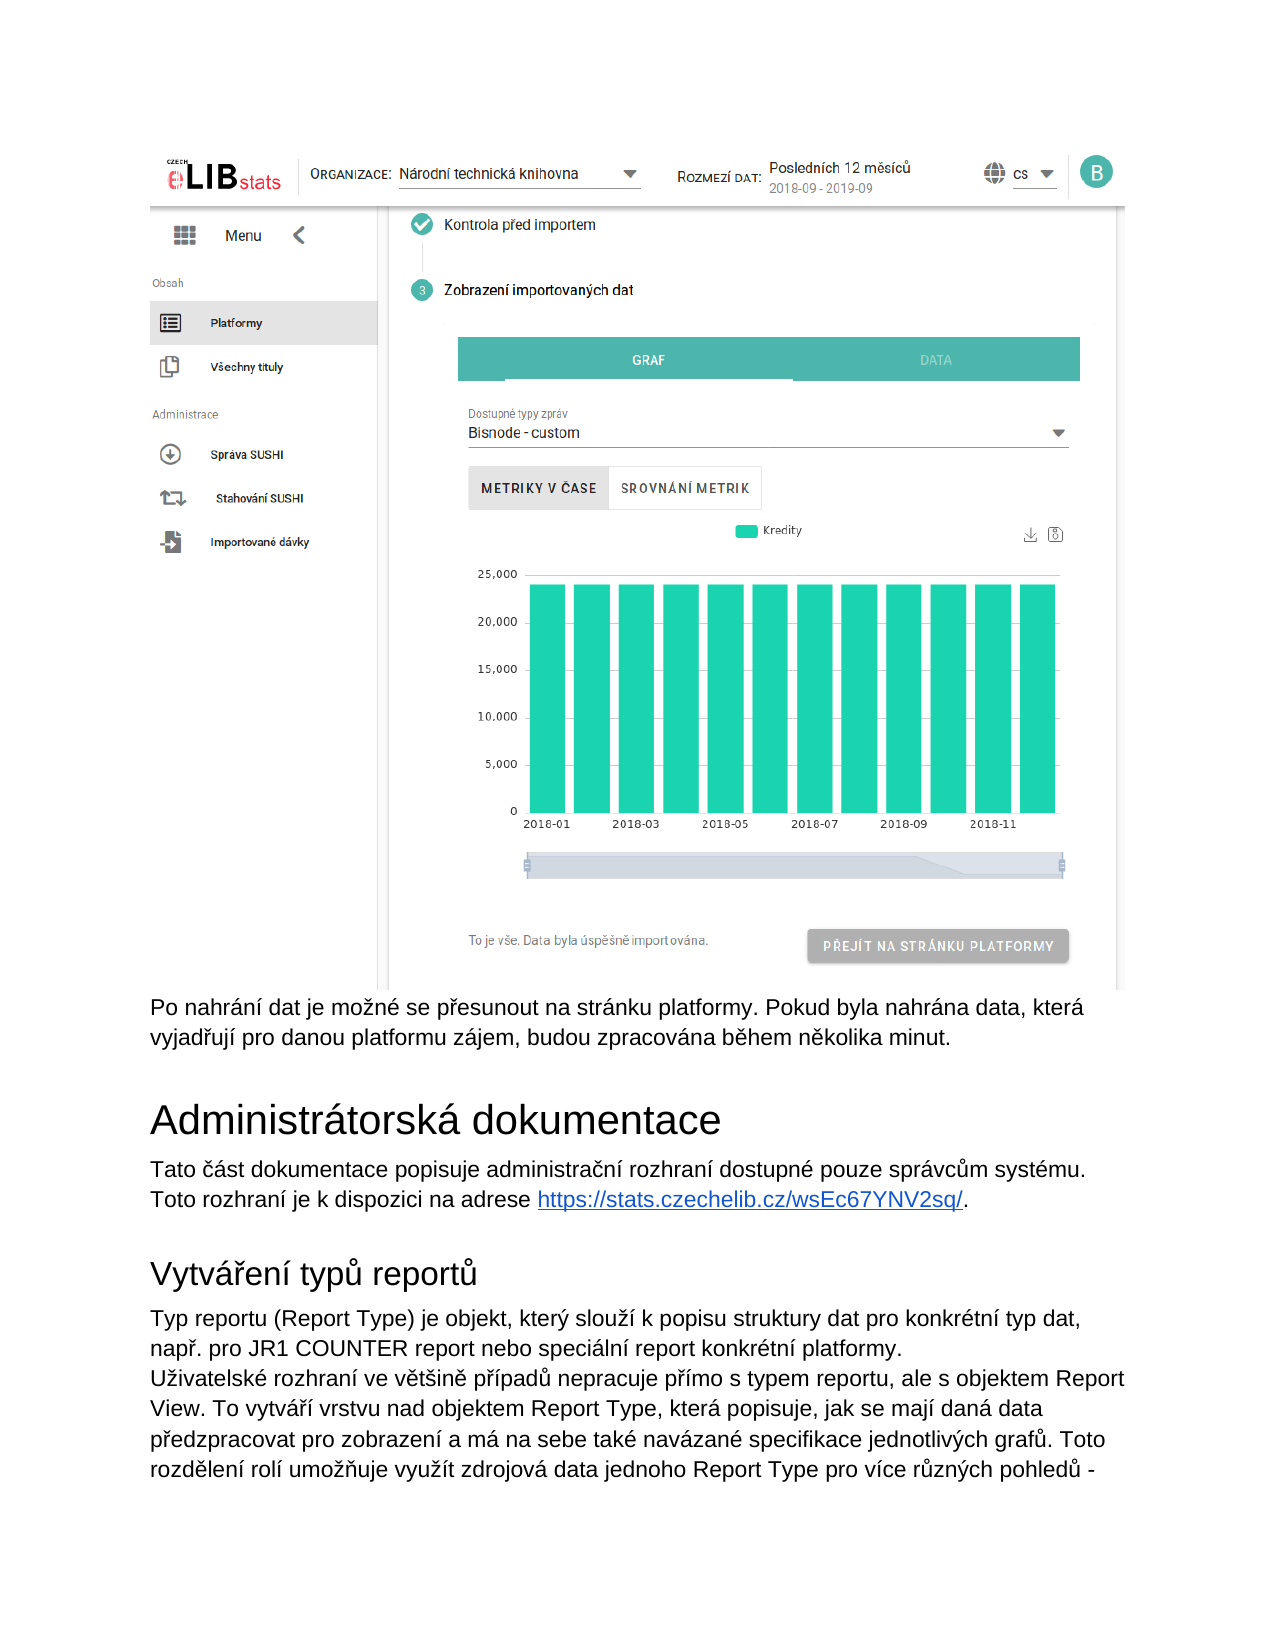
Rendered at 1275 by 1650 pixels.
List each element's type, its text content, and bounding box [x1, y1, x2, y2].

text Tato část dokumentace popisuje administrační rozhraní dostupné pouze správcům systému. Toto rozhraní je k dispozici na adrese https://stats.czechelib.cz/wsEc67YNV2sq/. [150, 1156, 1125, 1212]
picture [150, 150, 1125, 990]
text Po nahrání dat je možné se přesunout na stránku platformy. Pokud byla nahrána data, která vyjadřují pro danou platformu zájem, budou zpracována během několika minut. [150, 993, 1125, 1050]
text Uživatelské rozhraní ve většině případů nepracuje přímo s typem reportu, ale s objektem Report View. To vytváří vrstvu nad objektem Report Type, která popisuje, jak se mají daná data předzpracovat pro zobrazení a má na sebe také navázané specifikace jednotlivých grafů. Toto rozdělení rolí umožňuje využít zdrojová data jednoho Report Type pro více různých pohledů [150, 1365, 1125, 1482]
text Typ reportu (Report Type) je objekt, který slouží k popisu struktury dat pro konkrétní typ dat, např. pro JR1 COUNTER report nebo speciální report konkrétní platformy. [150, 1305, 1125, 1361]
subtitle Administrátorská dokumentace [150, 1096, 1125, 1143]
subtitle Vytváření typů reportů [150, 1254, 1125, 1292]
